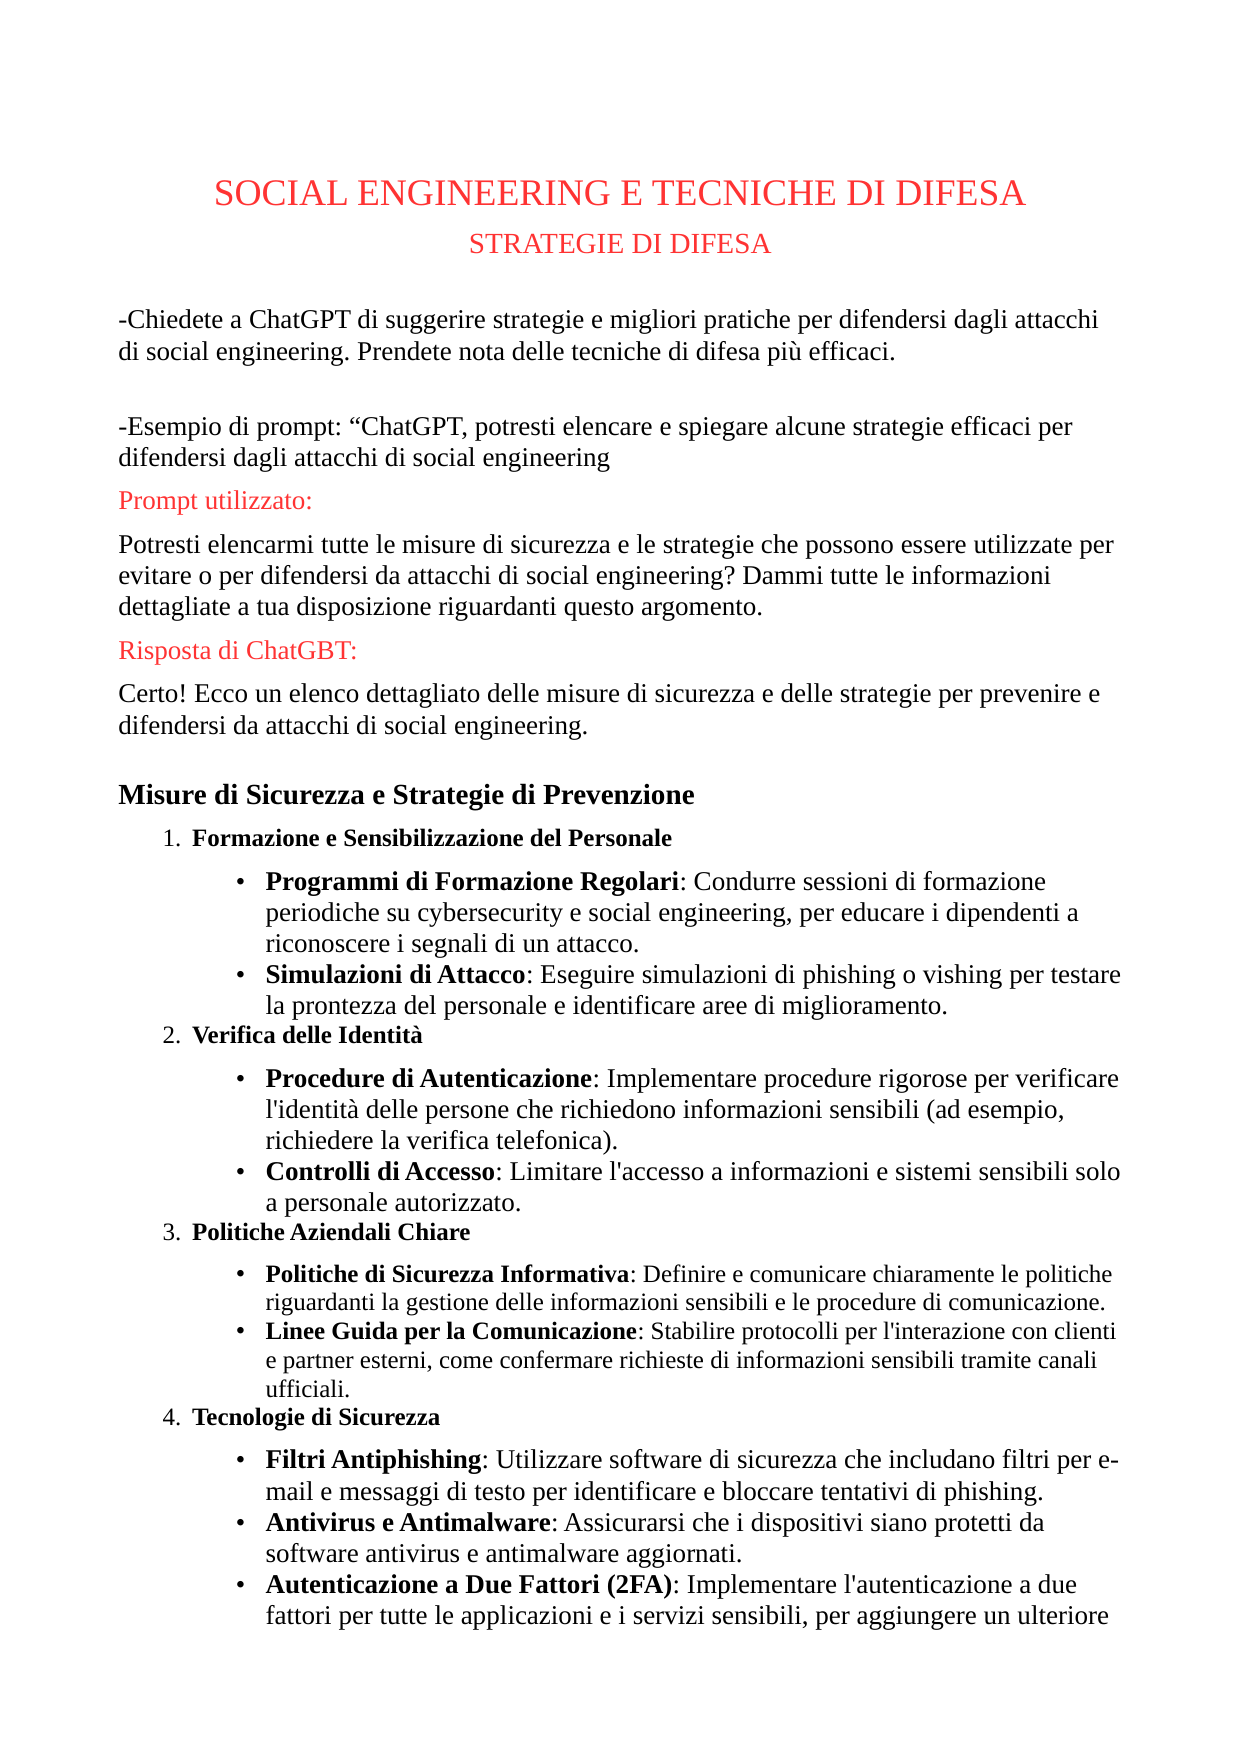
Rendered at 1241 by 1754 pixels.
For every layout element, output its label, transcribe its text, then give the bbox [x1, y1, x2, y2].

list Procedure di Autenticazione: Implementare procedure rigorose per verificare l'identità delle persone che richiedono informazioni sensibili (ad esempio, richiedere la verifica telefonica). [236, 1062, 1122, 1155]
list Verifica delle Identità [162, 1020, 1122, 1049]
text Prompt utilizzato: [118, 484, 1122, 516]
text STRATEGIE DI DIFESA [118, 226, 1122, 260]
list Programmi di Formazione Regolari: Condurre sessioni di formazione periodiche su cybersecurity e social engineering, per educare i dipendenti a riconoscere i segnali di un attacco. [236, 865, 1122, 958]
text Certo! Ecco un elenco dettagliato delle misure di sicurezza e delle strategie per prevenire e difendersi da attacchi di social engineering. [118, 678, 1122, 740]
list Simulazioni di Attacco: Eseguire simulazioni di phishing o vishing per testare la prontezza del personale e identificare aree di miglioramento. [236, 958, 1122, 1020]
list Formazione e Sensibilizzazione del Personale [162, 823, 1122, 852]
subtitle Misure di Sicurezza e Strategie di Prevenzione [118, 777, 1122, 811]
text -Esempio di prompt: “ChatGPT, potresti elencare e spiegare alcune strategie efficaci per difendersi dagli attacchi di social engineering [118, 409, 1122, 472]
list Linee Guida per la Comunicazione: Stabilire protocolli per l'interazione con clienti e partner esterni, come confermare richieste di informazioni sensibili tramite canali ufficiali. [236, 1316, 1122, 1402]
list Filtri Antiphishing: Utilizzare software di sicurezza che includano filtri per e-mail e messaggi di testo per identificare e bloccare tentativi di phishing. [236, 1444, 1122, 1506]
list Antivirus e Antimalware: Assicurarsi che i dispositivi siano protetti da software antivirus e antimalware aggiornati. [236, 1506, 1122, 1568]
text SOCIAL ENGINEERING E TECNICHE DI DIFESA [118, 171, 1122, 214]
list Politiche Aziendali Chiare [162, 1217, 1122, 1246]
text -Chiedete a ChatGPT di suggerire strategie e migliori pratiche per difendersi dagli attacchi di social engineering. Prendete nota delle tecniche di difesa più efficaci. [118, 304, 1122, 366]
text Risposta di ChatGBT: [118, 634, 1122, 665]
list Autenticazione a Due Fattori (2FA): Implementare l'autenticazione a due fattori per tutte le applicazioni e i servizi sensibili, per aggiungere un ulteriore [236, 1568, 1122, 1631]
list Politiche di Sicurezza Informativa: Definire e comunicare chiaramente le politiche riguardanti la gestione delle informazioni sensibili e le procedure di comunicazione. [236, 1259, 1122, 1316]
list Tecnologie di Sicurezza [162, 1402, 1122, 1431]
list Controlli di Accesso: Limitare l'accesso a informazioni e sistemi sensibili solo a personale autorizzato. [236, 1155, 1122, 1217]
text Potresti elencarmi tutte le misure di sicurezza e le strategie che possono essere utilizzate per evitare o per difendersi da attacchi di social engineering? Dammi tutte le informazioni dettagliate a tua disposizione riguardanti questo argomento. [118, 528, 1122, 621]
